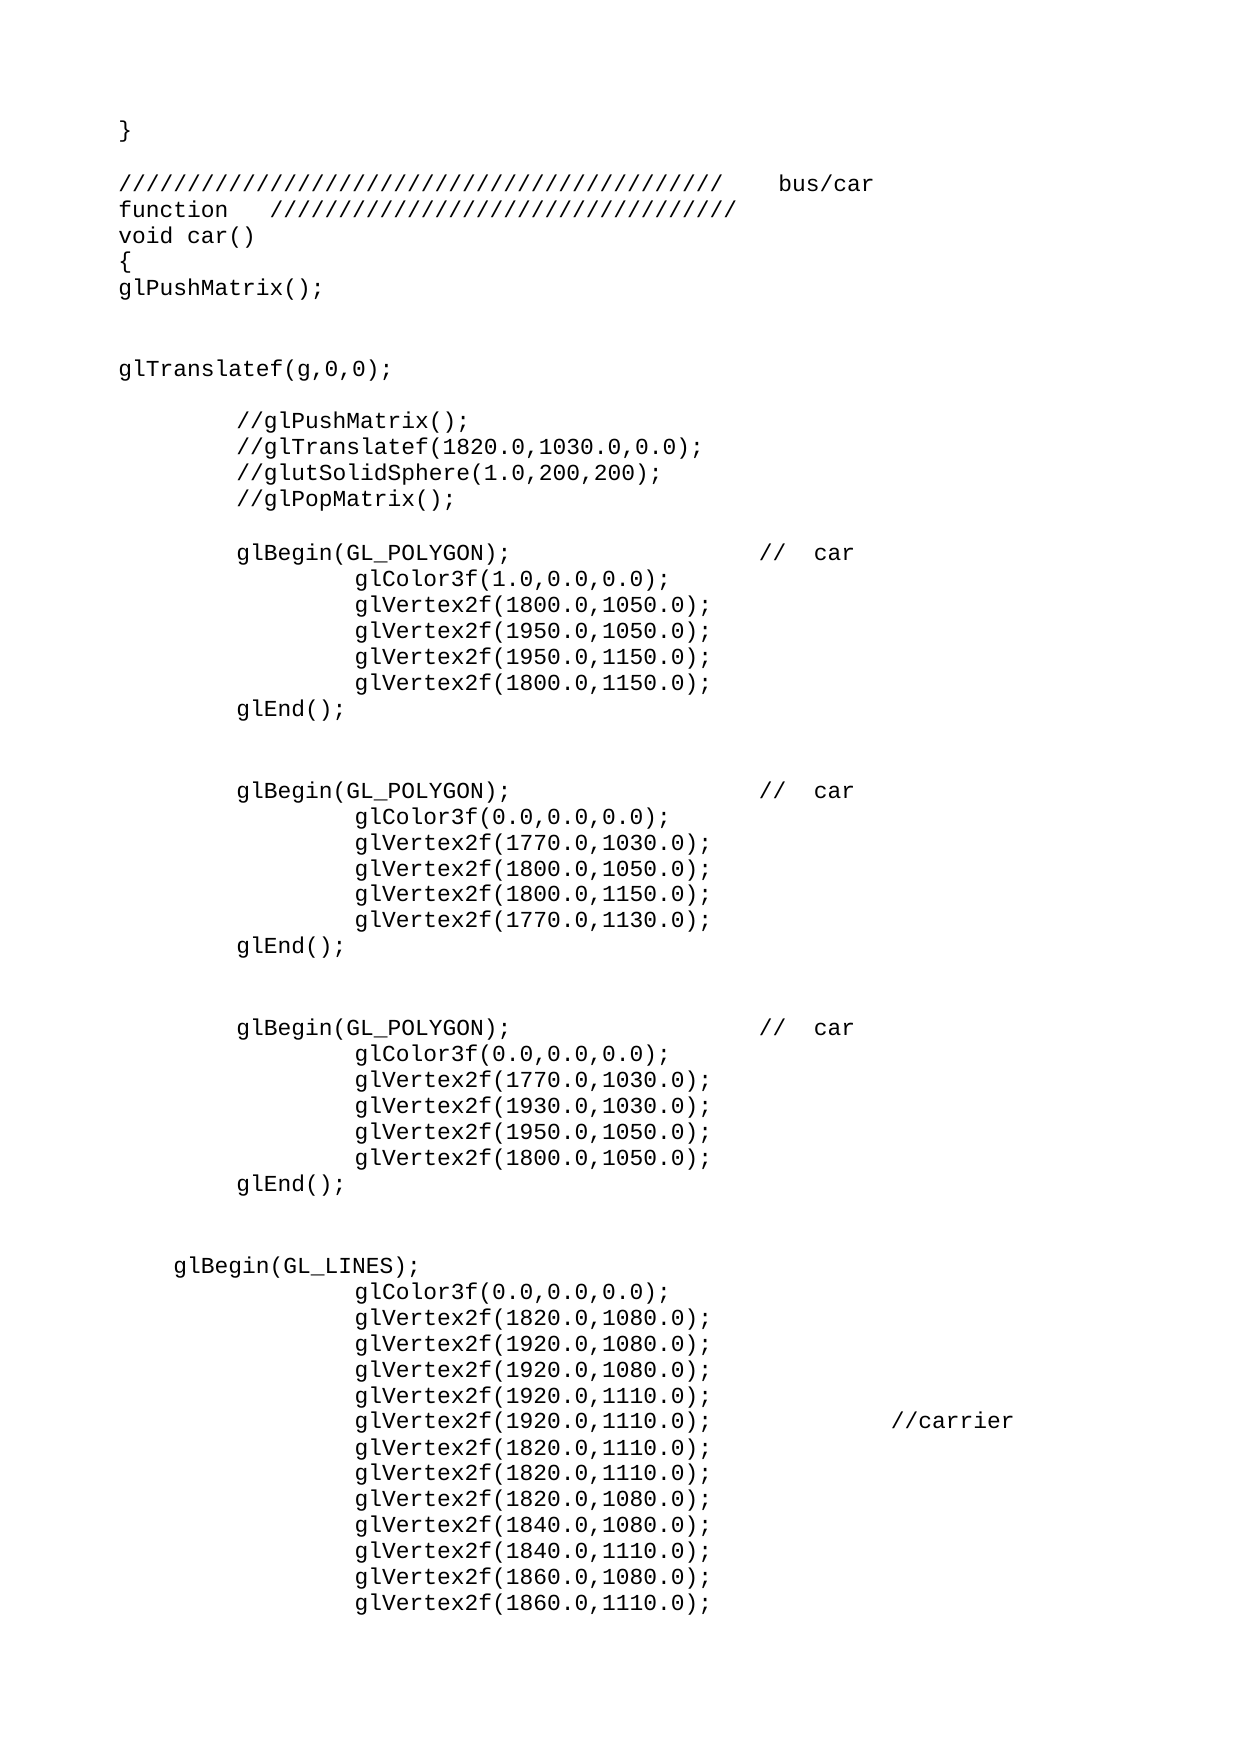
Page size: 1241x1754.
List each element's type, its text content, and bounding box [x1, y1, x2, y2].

text glVertex2f(1820.0,1080.0); [118, 1488, 1122, 1514]
text glColor3f(1.0,0.0,0.0); [118, 567, 1122, 593]
text glVertex2f(1800.0,1150.0); [118, 671, 1122, 697]
text glColor3f(0.0,0.0,0.0); [118, 805, 1122, 831]
text glVertex2f(1820.0,1110.0); [118, 1462, 1122, 1488]
text glVertex2f(1920.0,1080.0); [118, 1358, 1122, 1384]
text glEnd(); [118, 935, 1122, 961]
text glVertex2f(1800.0,1150.0); [118, 883, 1122, 909]
text glVertex2f(1920.0,1110.0); [118, 1384, 1122, 1410]
text //glPushMatrix(); [118, 410, 1122, 436]
text glVertex2f(1950.0,1050.0); [118, 1120, 1122, 1146]
text glTranslatef(g,0,0); [118, 358, 1122, 384]
text glEnd(); [118, 1172, 1122, 1198]
text glVertex2f(1820.0,1080.0); [118, 1306, 1122, 1332]
text glVertex2f(1840.0,1080.0); [118, 1514, 1122, 1539]
text //////////////////////////////////////////// bus/car function ////////////////////////////////// [118, 172, 1122, 224]
text glVertex2f(1930.0,1030.0); [118, 1094, 1122, 1120]
text glBegin(GL_LINES); [118, 1254, 1122, 1280]
text glVertex2f(1840.0,1110.0); [118, 1539, 1122, 1566]
text glVertex2f(1820.0,1110.0); [118, 1436, 1122, 1462]
text //glPopMatrix(); [118, 487, 1122, 513]
text void car() [118, 224, 1122, 250]
text glEnd(); [118, 697, 1122, 723]
text glVertex2f(1920.0,1080.0); [118, 1332, 1122, 1358]
text glVertex2f(1950.0,1150.0); [118, 645, 1122, 671]
text glVertex2f(1770.0,1130.0); [118, 909, 1122, 935]
text //glTranslatef(1820.0,1030.0,0.0); [118, 436, 1122, 462]
text glVertex2f(1860.0,1080.0); [118, 1566, 1122, 1591]
text glColor3f(0.0,0.0,0.0); [118, 1043, 1122, 1068]
text glVertex2f(1800.0,1050.0); [118, 857, 1122, 883]
text glColor3f(0.0,0.0,0.0); [118, 1280, 1122, 1306]
text glBegin(GL_POLYGON); // car [118, 541, 1122, 567]
text glVertex2f(1800.0,1050.0); [118, 1146, 1122, 1172]
text glBegin(GL_POLYGON); // car [118, 1017, 1122, 1043]
text glVertex2f(1860.0,1110.0); [118, 1591, 1122, 1617]
text glVertex2f(1950.0,1050.0); [118, 619, 1122, 645]
text //glutSolidSphere(1.0,200,200); [118, 462, 1122, 487]
text } [118, 118, 1122, 144]
text glVertex2f(1770.0,1030.0); [118, 1068, 1122, 1094]
text glBegin(GL_POLYGON); // car [118, 779, 1122, 805]
text { [118, 250, 1122, 276]
text glVertex2f(1800.0,1050.0); [118, 593, 1122, 619]
text glVertex2f(1920.0,1110.0); //carrier [118, 1410, 1122, 1436]
text glPushMatrix(); [118, 276, 1122, 302]
text glVertex2f(1770.0,1030.0); [118, 831, 1122, 857]
